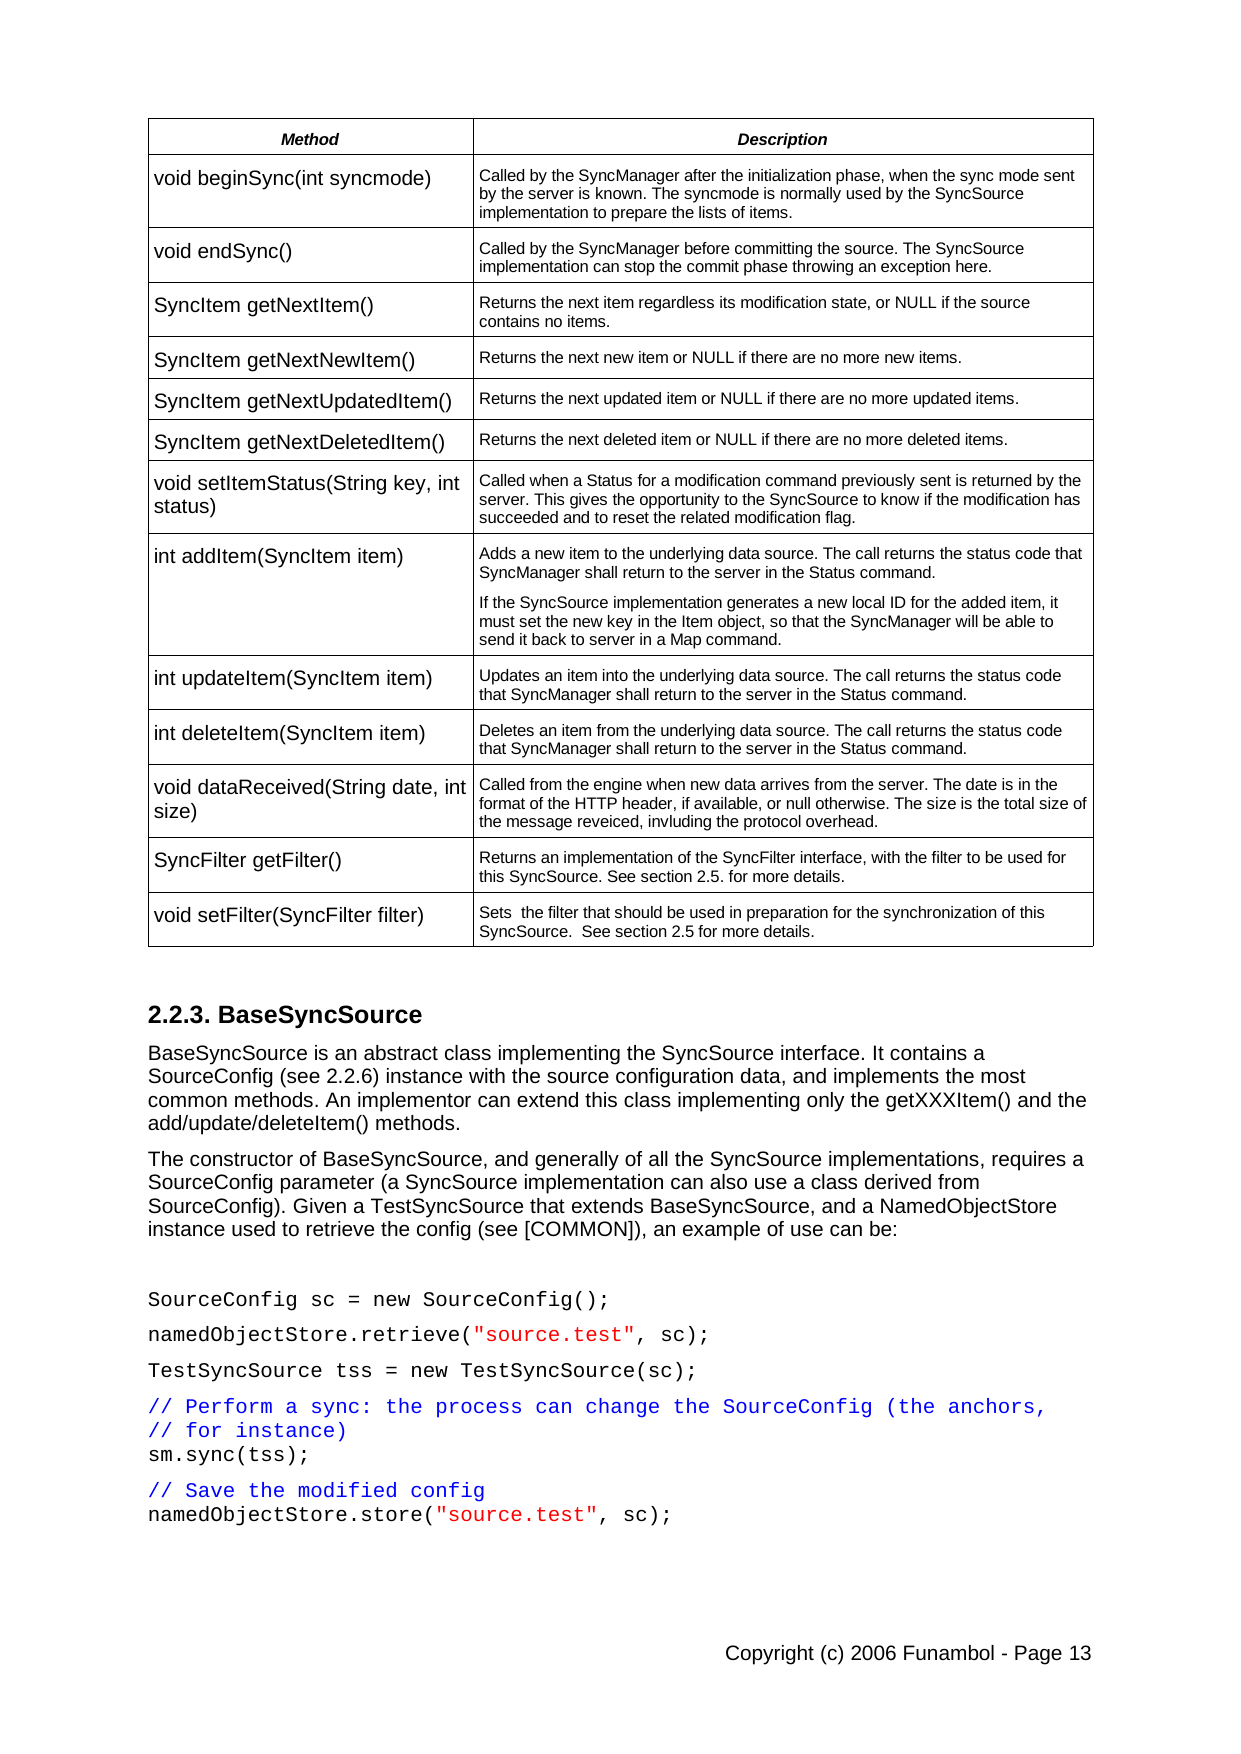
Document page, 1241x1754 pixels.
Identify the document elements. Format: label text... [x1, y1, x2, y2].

table_cell void beginSync(int syncmode) [149, 155, 473, 227]
table_cell Called by the SyncManager before committing the source. The SyncSource implementation can stop the commit phase throwing an exception here. [474, 228, 1093, 282]
text namedObjectStore.retrieve("source.test", sc); [148, 1324, 1093, 1348]
table_cell int addItem(SyncItem item) [149, 534, 473, 655]
table_cell SyncItem getNextNewItem() [149, 337, 473, 378]
text The constructor of BaseSyncSource, and generally of all the SyncSource implementations, requires a SourceConfig parameter (a SyncSource implementation can also use a class derived from SourceConfig). Given a TestSyncSource that extends BaseSyncSource, and a NamedObjectStore instance used to retrieve the config (see [COMMON]), an example of use can be: [148, 1147, 1093, 1241]
text // Perform a sync: the process can change the SourceConfig (the anchors, // for instance) sm.sync(tss); [148, 1396, 1093, 1468]
table_cell Returns an implementation of the SyncFilter interface, with the filter to be used for this SyncSource. See section 2.5. for more details. [474, 838, 1093, 892]
table_cell int deleteItem(SyncItem item) [149, 710, 473, 764]
table_cell SyncItem getNextUpdatedItem() [149, 379, 473, 419]
table_cell Called by the SyncManager after the initialization phase, when the sync mode sent by the server is known. The syncmode is normally used by the SyncSource implementation to prepare the lists of items. [474, 155, 1093, 227]
table_cell Updates an item into the underlying data source. The call returns the status code that SyncManager shall return to the server in the Status command. [474, 656, 1093, 709]
table_cell Adds a new item to the underlying data source. The call returns the status code that SyncManager shall return to the server in the Status command. If the SyncSource implementation generates a new local ID for the added item, it must set the new key in the Item object, so that the SyncManager will be able to send it back to server in a Map command. [474, 534, 1093, 655]
table_cell Called when a Status for a modification command previously sent is returned by the server. This gives the opportunity to the SyncSource to know if the modification has succeeded and to reset the related modification flag. [474, 461, 1093, 533]
table_cell Returns the next deleted item or NULL if there are no more deleted items. [474, 420, 1093, 460]
text // Save the modified config namedObjectStore.store("source.test", sc); [148, 1480, 1093, 1528]
text TestSyncSource tss = new TestSyncSource(sc); [148, 1360, 1093, 1384]
table_cell SyncItem getNextItem() [149, 283, 473, 336]
text BaseSyncSource is an abstract class implementing the SyncSource interface. It contains a SourceConfig (see 2.2.6) instance with the source configuration data, and implements the most common methods. An implementor can extend this class implementing only the getXXXItem() and the add/update/deleteItem() methods. [148, 1041, 1093, 1135]
table_cell Returns the next updated item or NULL if there are no more updated items. [474, 379, 1093, 419]
table_cell Sets the filter that should be used in preparation for the synchronization of this SyncSource. See section 2.5 for more details. [474, 893, 1093, 946]
table_cell void setItemStatus(String key, int status) [149, 461, 473, 533]
table_cell int updateItem(SyncItem item) [149, 656, 473, 709]
table_cell void endSync() [149, 228, 473, 282]
table_cell SyncFilter getFilter() [149, 838, 473, 892]
table_cell SyncItem getNextDeletedItem() [149, 420, 473, 460]
subtitle BaseSyncSource [148, 1001, 1093, 1029]
table_cell Returns the next item regardless its modification state, or NULL if the source contains no items. [474, 283, 1093, 336]
table_cell void setFilter(SyncFilter filter) [149, 893, 473, 946]
table_cell Called from the engine when new data arrives from the server. The date is in the format of the HTTP header, if available, or null otherwise. The size is the total size of the message reveiced, invluding the protocol overhead. [474, 765, 1093, 837]
table_cell void dataReceived(String date, int size) [149, 765, 473, 837]
table_header Method [149, 119, 473, 154]
table_header Description [474, 119, 1093, 154]
table_cell Deletes an item from the underlying data source. The call returns the status code that SyncManager shall return to the server in the Status command. [474, 710, 1093, 764]
text SourceConfig sc = new SourceConfig(); [148, 1288, 1093, 1312]
table_cell Returns the next new item or NULL if there are no more new items. [474, 337, 1093, 378]
